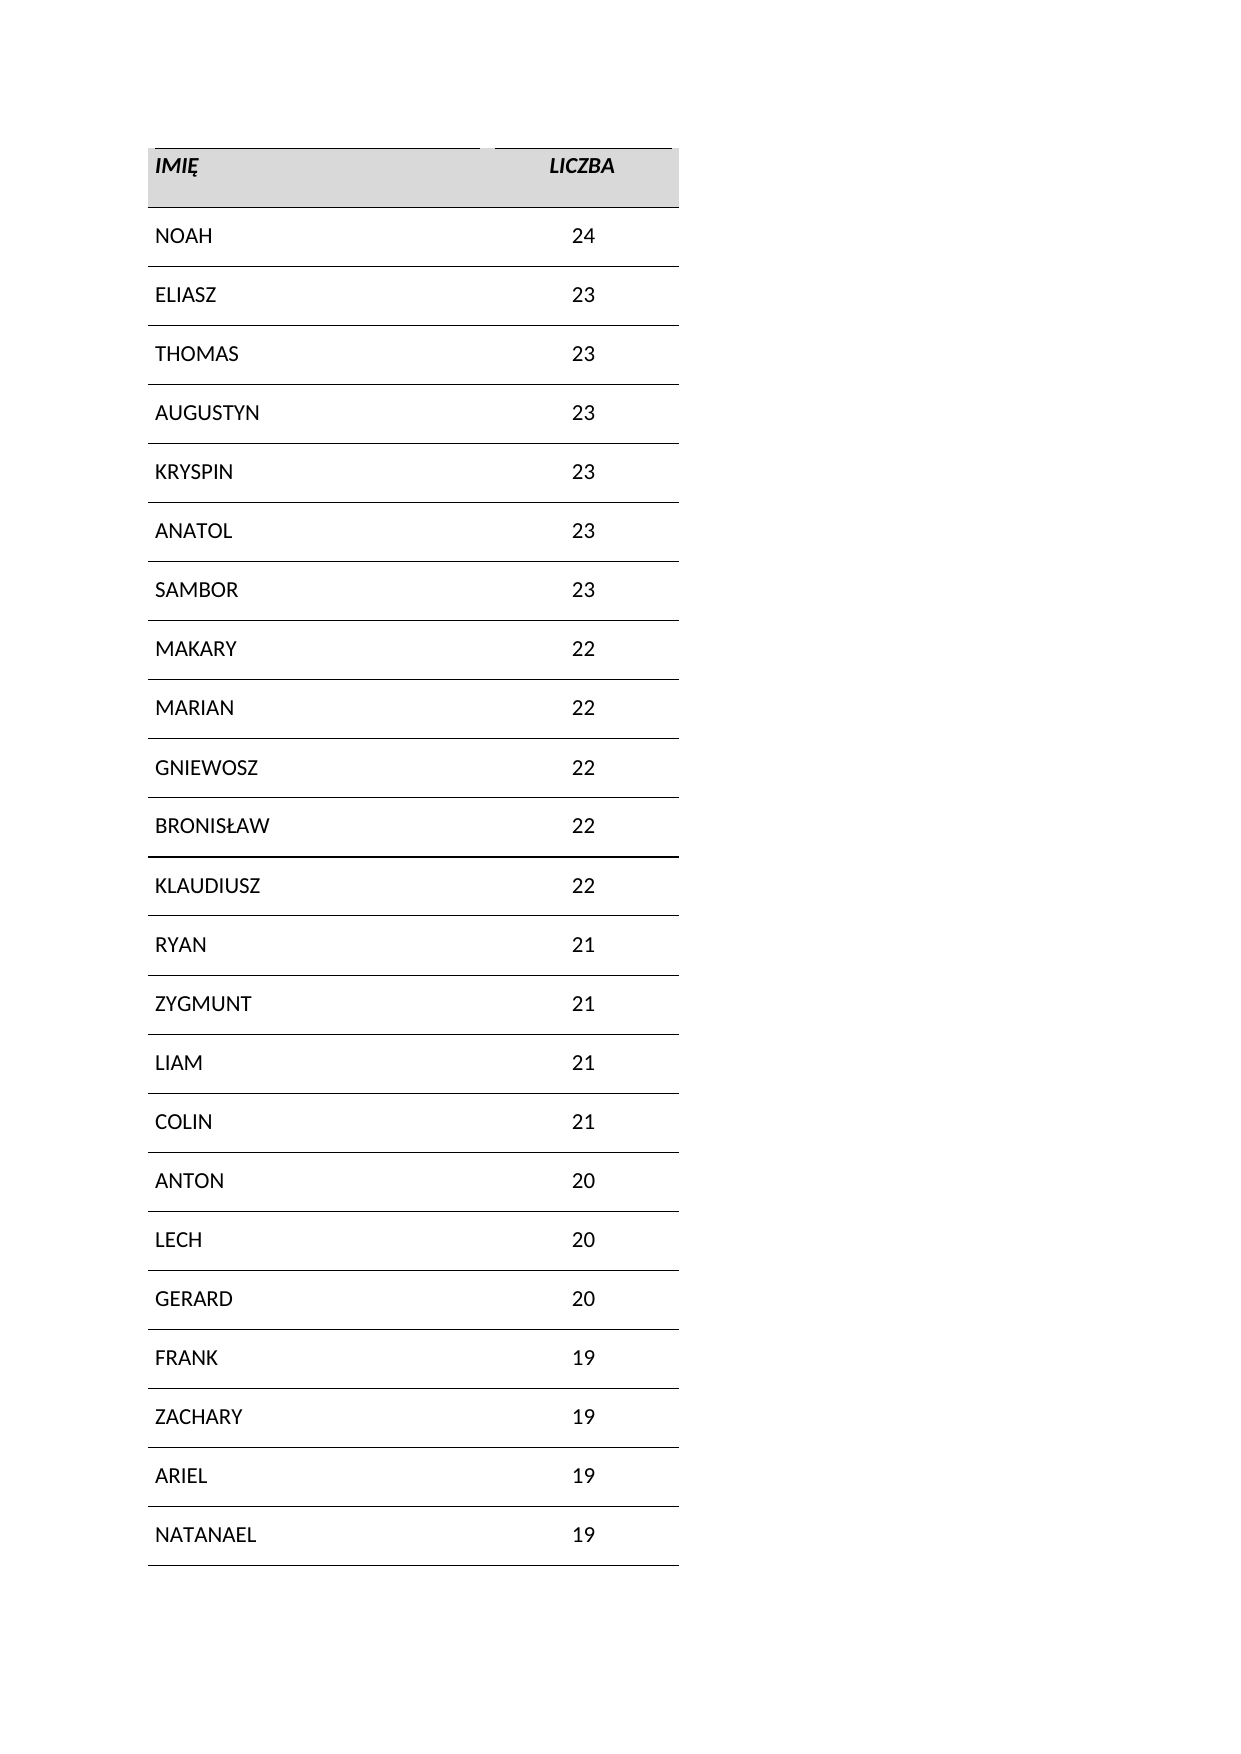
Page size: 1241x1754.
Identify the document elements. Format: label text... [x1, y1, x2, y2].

table_cell GNIEWOSZ [148, 739, 487, 797]
table_cell KLAUDIUSZ [148, 858, 487, 915]
table_header IMIĘ [148, 148, 487, 207]
table_cell NOAH [148, 208, 487, 266]
table_cell 22 [487, 739, 679, 797]
table_cell 23 [487, 326, 679, 384]
table_cell 19 [487, 1389, 679, 1447]
table_cell LIAM [148, 1035, 487, 1093]
table_cell SAMBOR [148, 562, 487, 620]
table_cell COLIN [148, 1094, 487, 1152]
table_header LICZBA [487, 148, 679, 207]
table_cell 21 [487, 976, 679, 1033]
table_cell 22 [487, 858, 679, 915]
table_cell ELIASZ [148, 267, 487, 325]
table_cell 22 [487, 621, 679, 679]
table_cell ANTON [148, 1153, 487, 1211]
table_cell ANATOL [148, 503, 487, 561]
table_cell 19 [487, 1507, 679, 1565]
table_cell MAKARY [148, 621, 487, 679]
table_cell AUGUSTYN [148, 385, 487, 443]
table_cell 21 [487, 1094, 679, 1152]
table_cell MARIAN [148, 680, 487, 738]
table_cell 20 [487, 1212, 679, 1270]
table_cell 23 [487, 267, 679, 325]
table_cell ZACHARY [148, 1389, 487, 1447]
table_cell 24 [487, 208, 679, 266]
table_cell RYAN [148, 916, 487, 974]
table_cell 21 [487, 1035, 679, 1093]
table_cell ZYGMUNT [148, 976, 487, 1033]
table_cell 20 [487, 1153, 679, 1211]
table_cell 23 [487, 444, 679, 502]
table_cell KRYSPIN [148, 444, 487, 502]
table_cell 21 [487, 916, 679, 974]
table_cell BRONISŁAW [148, 798, 487, 856]
table_cell NATANAEL [148, 1507, 487, 1565]
table_cell 23 [487, 562, 679, 620]
table_cell FRANK [148, 1330, 487, 1388]
table_cell 22 [487, 680, 679, 738]
table_cell 19 [487, 1330, 679, 1388]
table_cell 23 [487, 503, 679, 561]
table_cell 19 [487, 1448, 679, 1506]
table_cell ARIEL [148, 1448, 487, 1506]
table_cell GERARD [148, 1271, 487, 1329]
table_cell THOMAS [148, 326, 487, 384]
table_cell 23 [487, 385, 679, 443]
table_cell 20 [487, 1271, 679, 1329]
table_cell LECH [148, 1212, 487, 1270]
table_cell 22 [487, 798, 679, 856]
